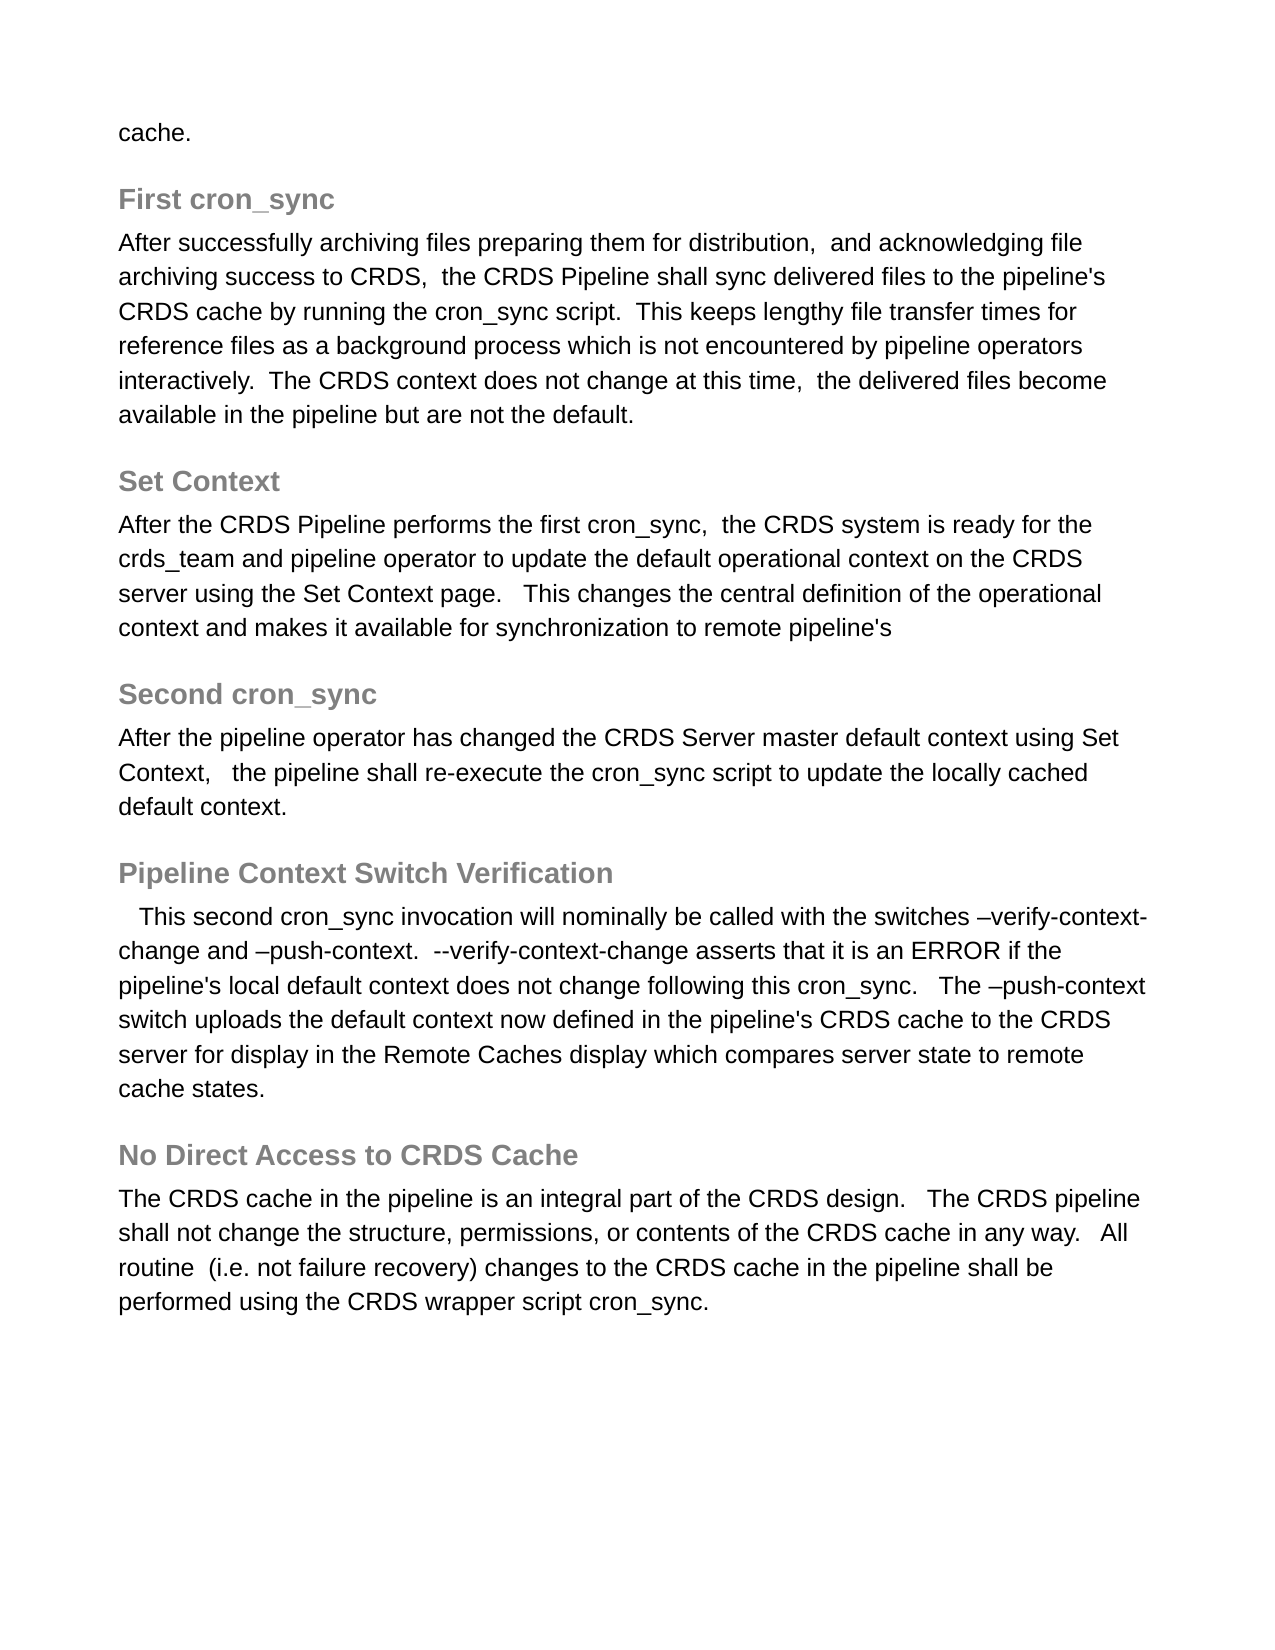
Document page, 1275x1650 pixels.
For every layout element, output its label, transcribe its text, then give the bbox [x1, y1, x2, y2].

text The CRDS cache in the pipeline is an integral part of the CRDS design. The CRDS pipeline shall not change the structure, permissions, or contents of the CRDS cache in any way. All routine (i.e. not failure recovery) changes to the CRDS cache in the pipeline shall be performed using the CRDS wrapper script cron_sync. [118, 1184, 1157, 1316]
subtitle Set Context [118, 464, 1157, 497]
text This second cron_sync invocation will nominally be called with the switches –verify-context-change and –push-context. --verify-context-change asserts that it is an ERROR if the pipeline's local default context does not change following this cron_sync. The –push-context switch uploads the default context now defined in the pipeline's CRDS cache to the CRDS server for display in the Remote Caches display which compares server state to remote cache states. [118, 902, 1157, 1103]
subtitle Second cron_sync [118, 677, 1157, 711]
text cache. [118, 118, 1157, 147]
subtitle No Direct Access to CRDS Cache [118, 1138, 1157, 1171]
subtitle Pipeline Context Switch Verification [118, 856, 1157, 889]
text After successfully archiving files preparing them for distribution, and acknowledging file archiving success to CRDS, the CRDS Pipeline shall sync delivered files to the pipeline's CRDS cache by running the cron_sync script. This keeps lengthy file transfer times for reference files as a background process which is not encountered by pipeline operators interactively. The CRDS context does not change at this time, the delivered files become available in the pipeline but are not the default. [118, 228, 1157, 429]
text After the CRDS Pipeline performs the first cron_sync, the CRDS system is ready for the crds_team and pipeline operator to update the default operational context on the CRDS server using the Set Context page. This changes the central definition of the operational context and makes it available for synchronization to remote pipeline's [118, 510, 1157, 642]
text After the pipeline operator has changed the CRDS Server master default context using Set Context, the pipeline shall re-execute the cron_sync script to update the locally cached default context. [118, 723, 1157, 821]
subtitle First cron_sync [118, 182, 1157, 215]
